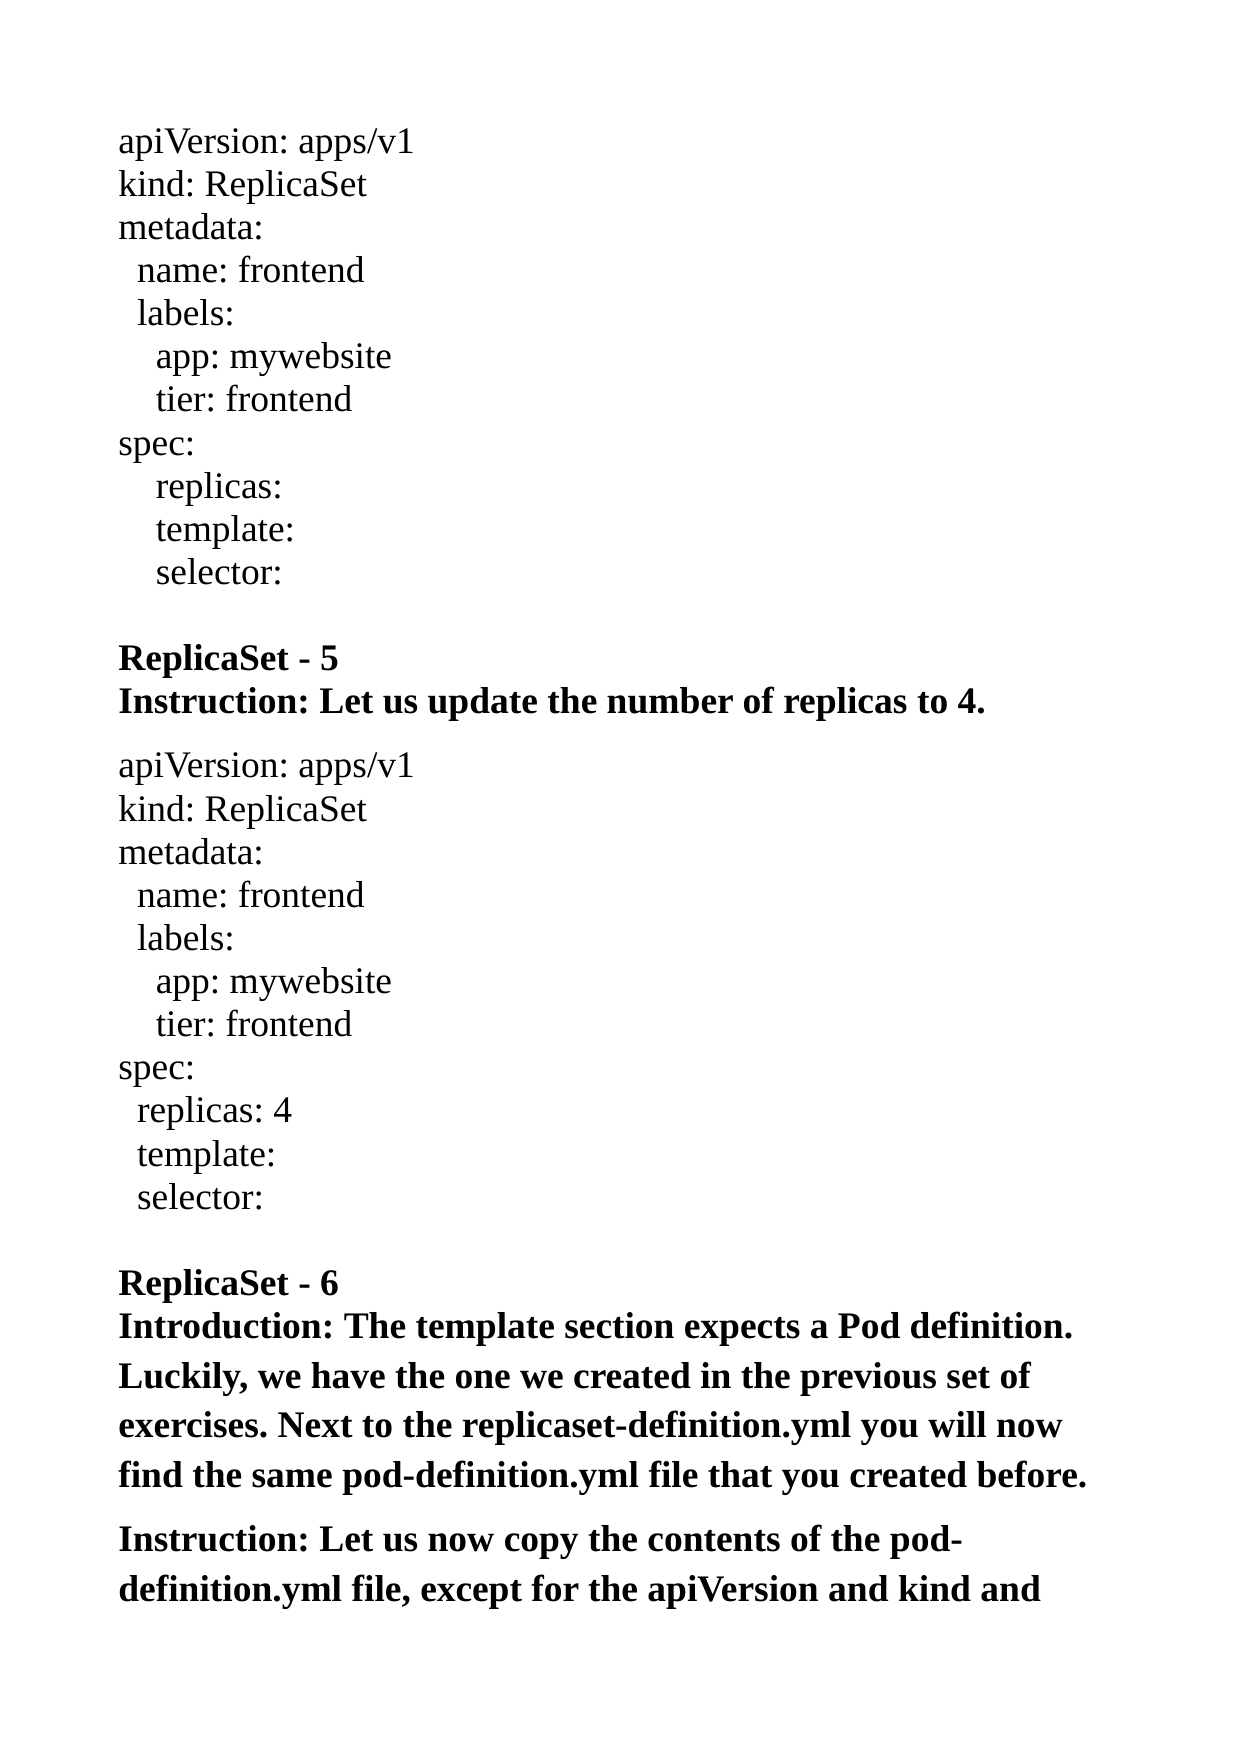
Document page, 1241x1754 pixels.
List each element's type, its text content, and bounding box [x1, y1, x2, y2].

text apiVersion: apps/v1 [118, 743, 1122, 786]
text Introduction: The template section expects a Pod definition. Luckily, we have the one we created in the previous set of exercises. Next to the replicaset-definition.yml you will now find the same pod-definition.yml file that you created before. [118, 1303, 1122, 1495]
text tier: frontend [118, 1002, 1122, 1045]
text app: mywebsite [118, 958, 1122, 1002]
text replicas: [118, 463, 1122, 506]
text app: mywebsite [118, 334, 1122, 377]
text ReplicaSet - 6 [118, 1260, 1122, 1303]
text apiVersion: apps/v1 [118, 118, 1122, 161]
text ReplicaSet - 5 [118, 636, 1122, 679]
text tier: frontend [118, 377, 1122, 420]
text Instruction: Let us now copy the contents of the pod-definition.yml file, except for the apiVersion and kind and [118, 1516, 1122, 1609]
text labels: [118, 915, 1122, 958]
text Instruction: Let us update the number of replicas to 4. [118, 679, 1122, 722]
text kind: ReplicaSet [118, 161, 1122, 204]
text metadata: [118, 829, 1122, 872]
text selector: [118, 1174, 1122, 1217]
text template: [118, 506, 1122, 549]
text metadata: [118, 204, 1122, 247]
text name: frontend [118, 872, 1122, 915]
text spec: [118, 1045, 1122, 1088]
text selector: [118, 549, 1122, 592]
text template: [118, 1131, 1122, 1174]
text spec: [118, 420, 1122, 463]
text labels: [118, 291, 1122, 334]
text name: frontend [118, 247, 1122, 291]
text replicas: 4 [118, 1088, 1122, 1131]
text kind: ReplicaSet [118, 786, 1122, 829]
